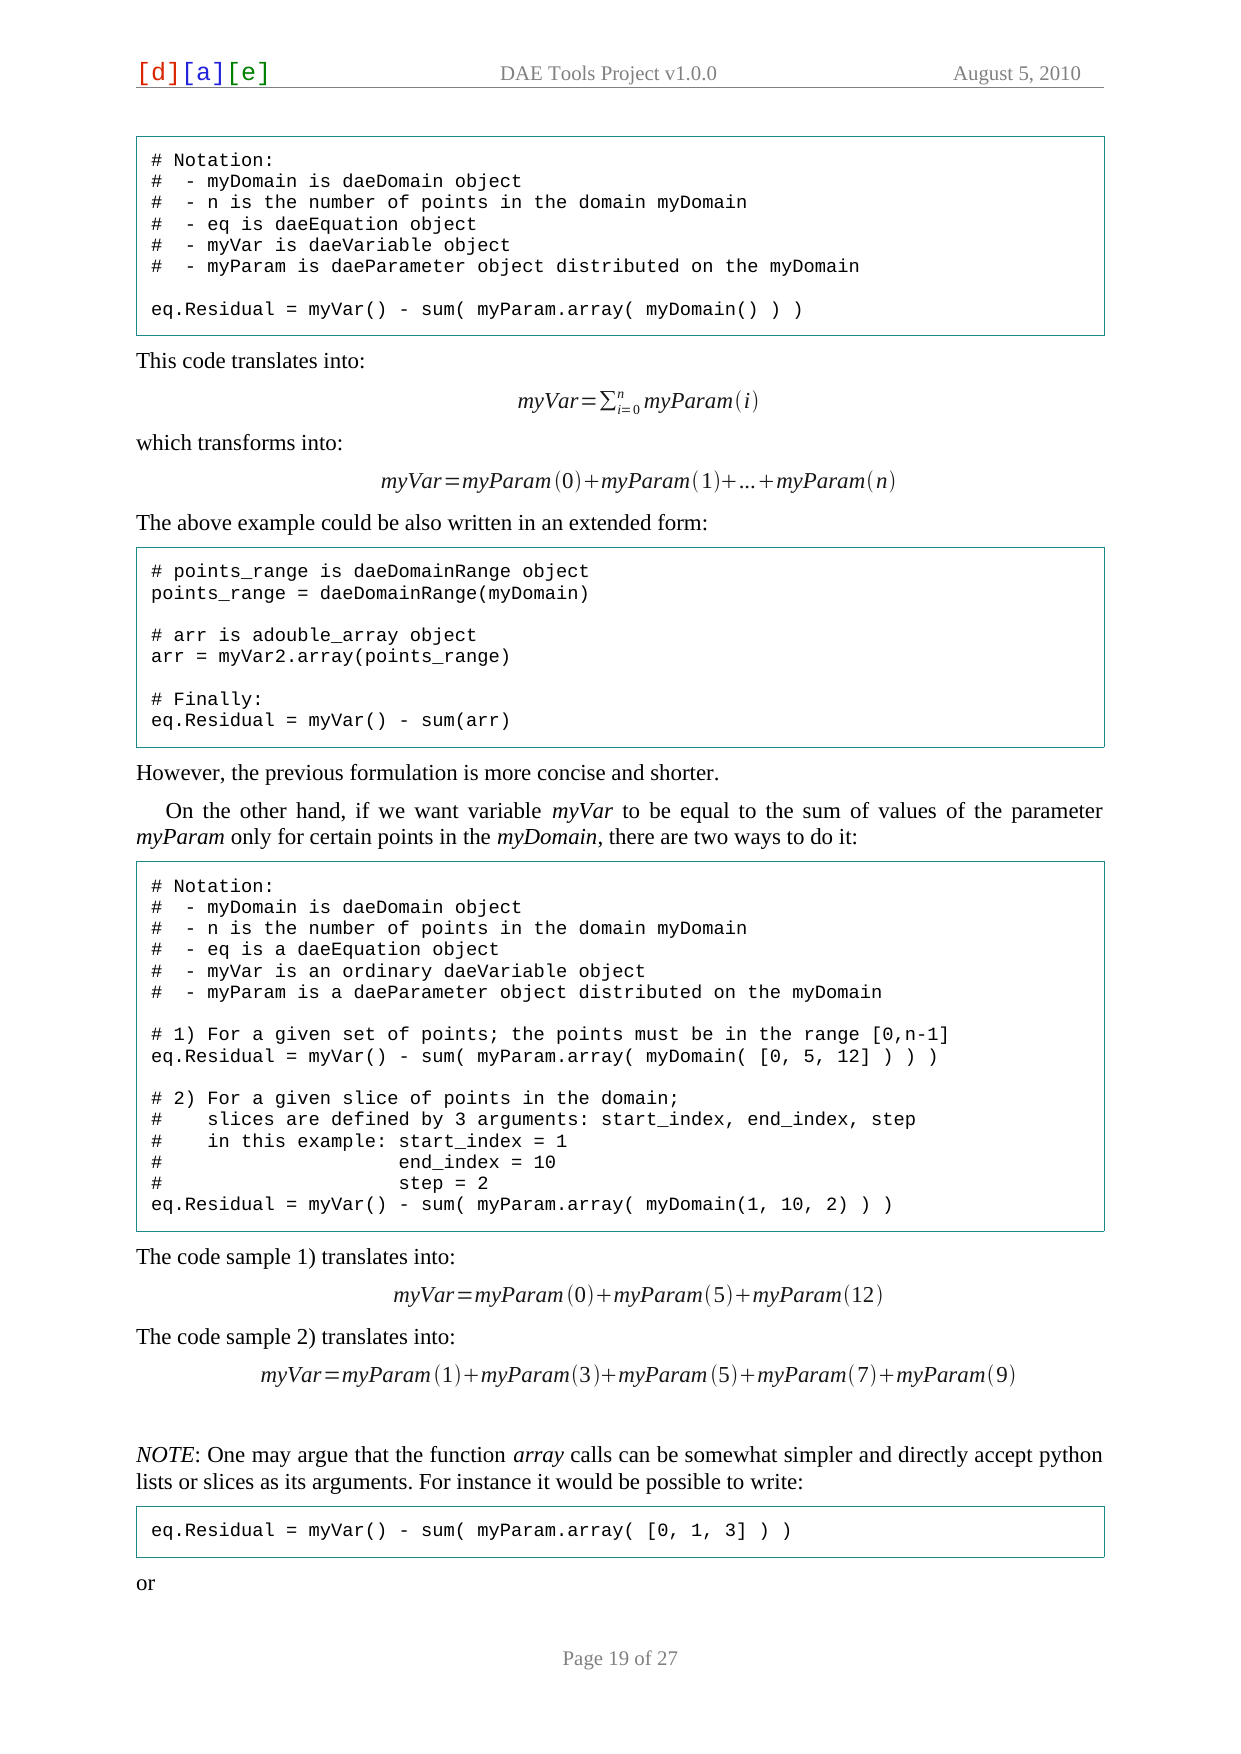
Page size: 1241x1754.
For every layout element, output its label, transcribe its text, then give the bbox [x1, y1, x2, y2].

text eq.Residual = myVar() - sum(arr) [137, 696, 1104, 747]
text # - myDomain is daeDomain object [137, 883, 1104, 904]
text # - eq is daeEquation object [137, 199, 1104, 221]
text # 2) For a given slice of points in the domain; [137, 1074, 1104, 1095]
text # - myVar is daeVariable object [137, 221, 1104, 242]
text # - myDomain is daeDomain object [137, 157, 1104, 178]
text # arr is adouble_array object [137, 611, 1104, 632]
text which transforms into: [136, 429, 1104, 455]
text # Notation: [137, 862, 1104, 883]
text # points_range is daeDomainRange object [137, 548, 1104, 568]
text # end_index = 10 [137, 1138, 1104, 1159]
text # - myParam is a daeParameter object distributed on the myDomain [137, 968, 1104, 1004]
text arr = myVar2.array(points_range) [137, 632, 1104, 668]
text # - n is the number of points in the domain myDomain [137, 178, 1104, 199]
text # - eq is a daeEquation object [137, 925, 1104, 946]
text The above example could be also written in an extended form: [136, 509, 1104, 536]
text # step = 2 [137, 1159, 1104, 1180]
text The code sample 2) translates into: [136, 1323, 1104, 1349]
text points_range = daeDomainRange(myDomain) [137, 568, 1104, 605]
text NOTE: One may argue that the function array calls can be somewhat simpler and directly accept python lists or slices as its arguments. For instance it would be possible to write: [136, 1441, 1104, 1494]
text # Finally: [137, 675, 1104, 696]
text The code sample 1) translates into: [136, 1243, 1104, 1269]
text eq.Residual = myVar() - sum( myParam.array( [0, 1, 3] ) ) [137, 1507, 1104, 1557]
text or [136, 1569, 1104, 1595]
text # Notation: [137, 137, 1104, 157]
text eq.Residual = myVar() - sum( myParam.array( myDomain(1, 10, 2) ) ) [137, 1180, 1104, 1231]
text # 1) For a given set of points; the points must be in the range [0,n-1] [137, 1010, 1104, 1031]
text # in this example: start_index = 1 [137, 1116, 1104, 1138]
text eq.Residual = myVar() - sum( myParam.array( myDomain() ) ) [137, 284, 1104, 335]
text eq.Residual = myVar() - sum( myParam.array( myDomain( [0, 5, 12] ) ) ) [137, 1031, 1104, 1068]
text This code translates into: [136, 347, 1104, 374]
text # slices are defined by 3 arguments: start_index, end_index, step [137, 1095, 1104, 1116]
text # - myVar is an ordinary daeVariable object [137, 946, 1104, 968]
text However, the previous formulation is more concise and shorter. [136, 759, 1104, 785]
text # - myParam is daeParameter object distributed on the myDomain [137, 242, 1104, 278]
text # - n is the number of points in the domain myDomain [137, 904, 1104, 925]
text On the other hand, if we want variable myVar to be equal to the sum of values of the parameter myParam only for certain points in the myDomain, there are two ways to do it: [136, 797, 1104, 850]
